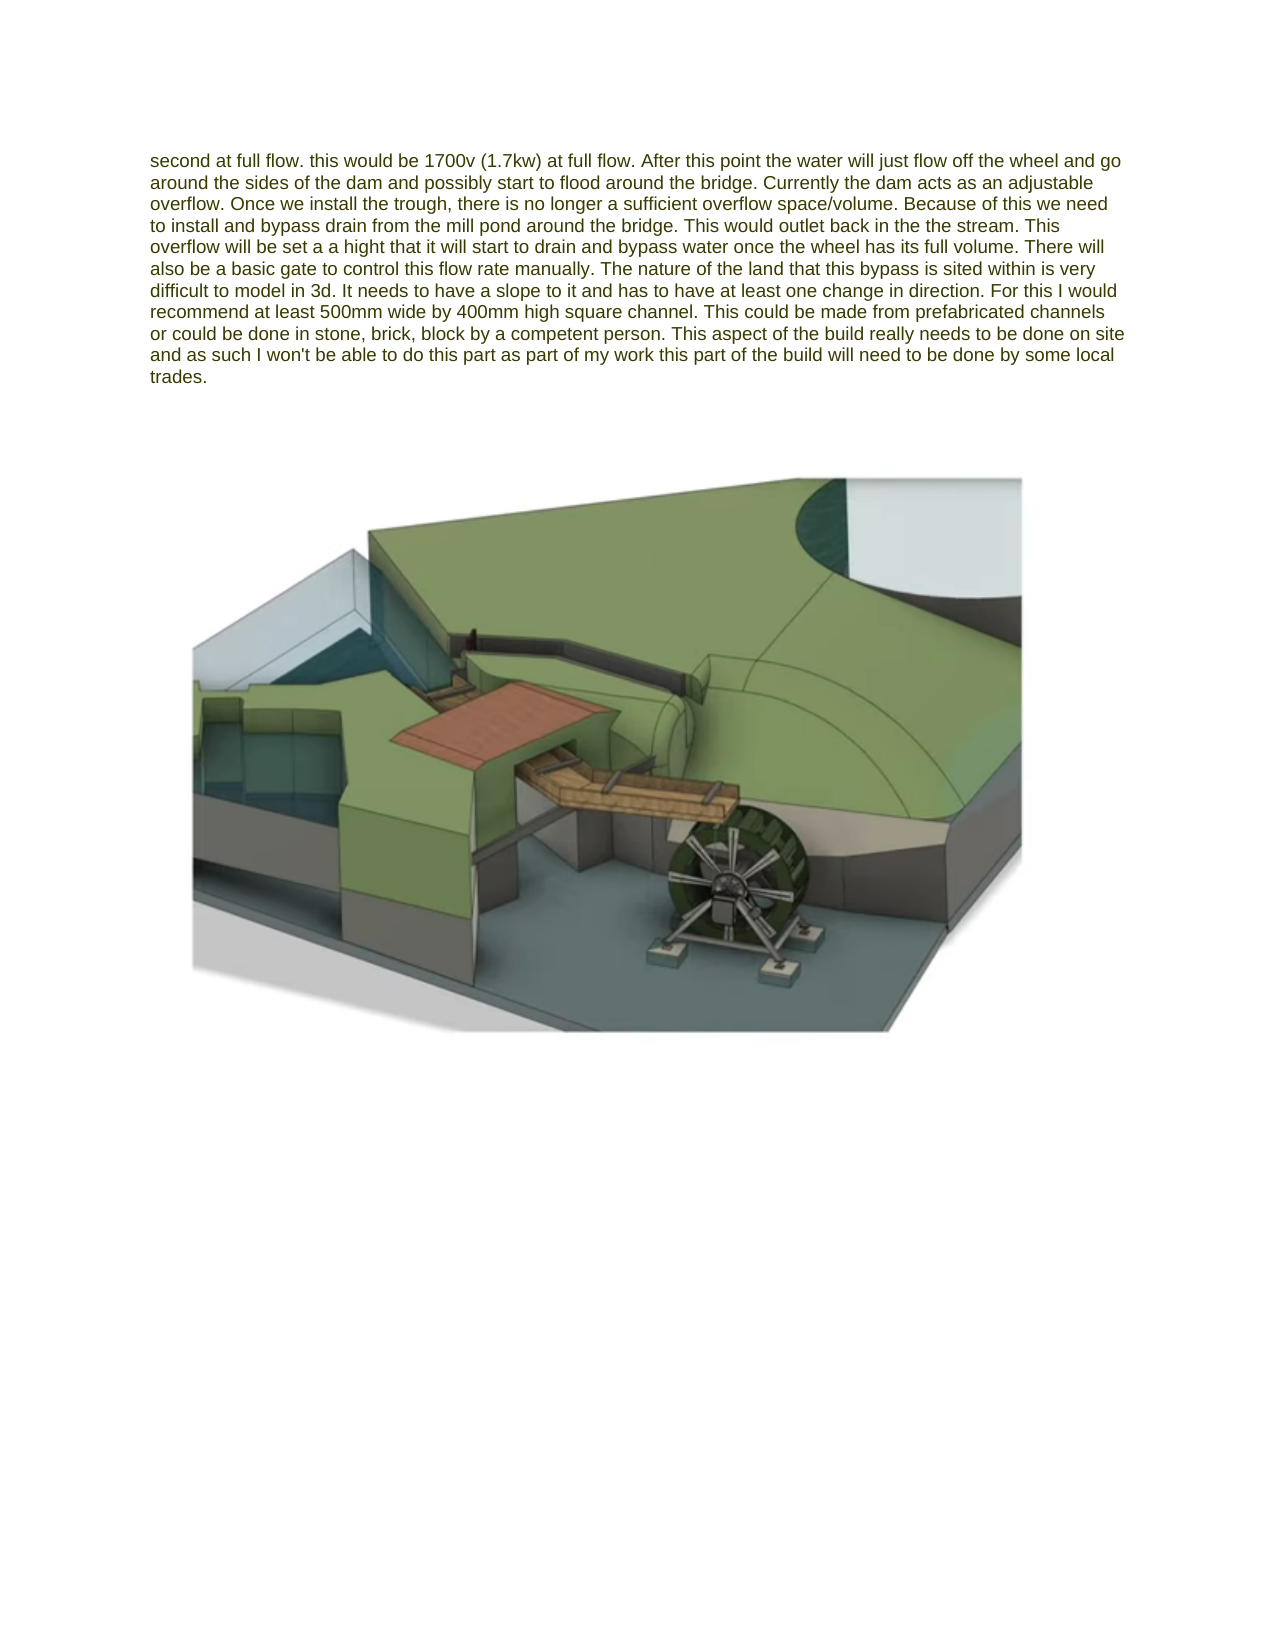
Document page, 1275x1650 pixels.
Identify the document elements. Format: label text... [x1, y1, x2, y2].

picture [150, 427, 1086, 1058]
text second at full flow. this would be 1700v (1.7kw) at full flow. After this point the water will just flow off the wheel and go around the sides of the dam and possibly start to flood around the bridge. Currently the dam acts as an adjustable overflow. Once we install the trough, there is no longer a sufficient overflow space/volume. Because of this we need to install and bypass drain from the mill pond around the bridge. This would outlet back in the the stream. This overflow will be set a a hight that it will start to drain and bypass water once the wheel has its full volume. There will also be a basic gate to control this flow rate manually. The nature of the land that this bypass is sited within is very difficult to model in 3d. It needs to have a slope to it and has to have at least one change in direction. For this I would recommend at least 500mm wide by 400mm high square channel. This could be made from prefabricated channels or could be done in stone, brick, block by a competent person. This aspect of the build really needs to be done on site and as such I won't be able to do this part as part of my work this part of the build will need to be done by some local trades. [150, 150, 1125, 387]
